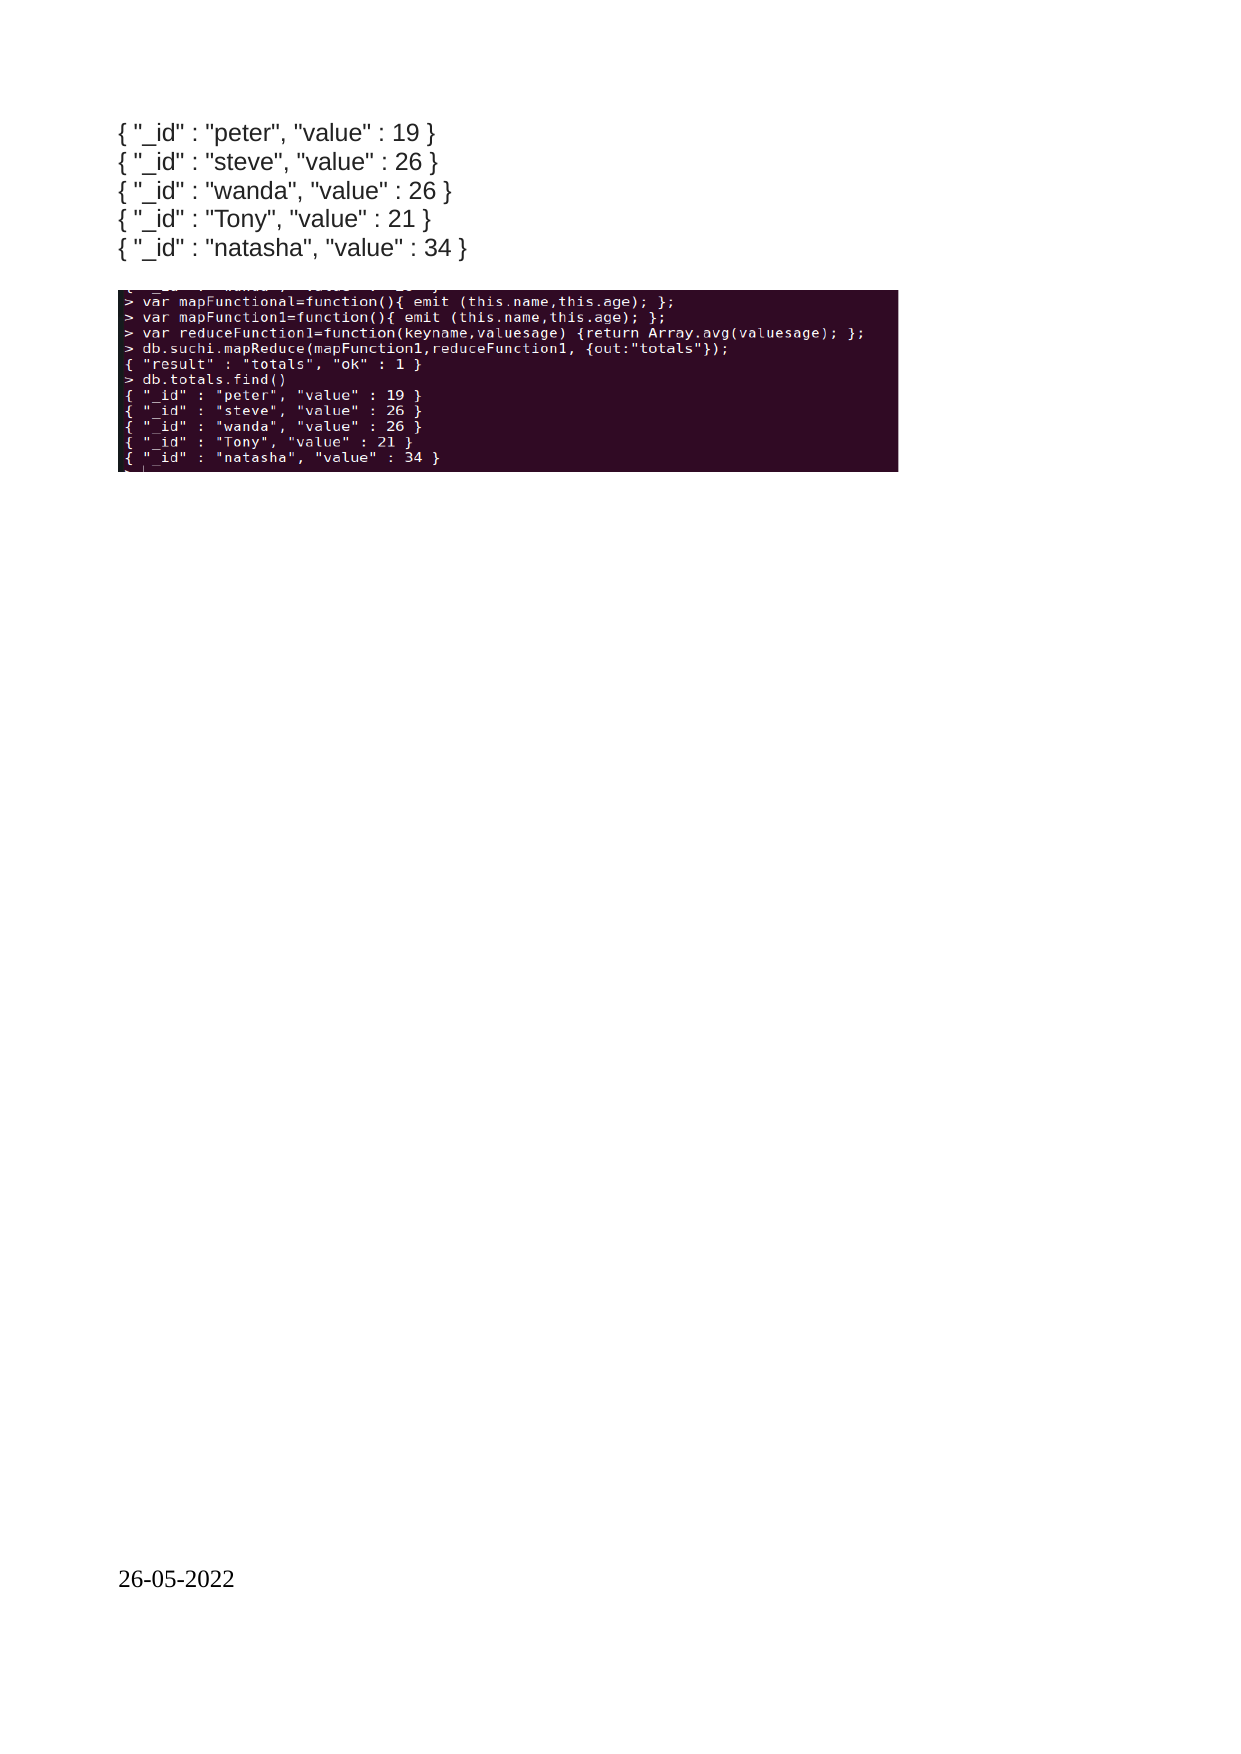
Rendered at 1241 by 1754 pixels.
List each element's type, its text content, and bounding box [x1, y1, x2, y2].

text { "_id" : "peter", "value" : 19 } { "_id" : "steve", "value" : 26 } { "_id" : "wanda", "value" : 26 } { "_id" : "Tony", "value" : 21 } { "_id" : "natasha", "value" : 34 } [118, 118, 1122, 262]
text 26-05-2022 [118, 1564, 1122, 1593]
